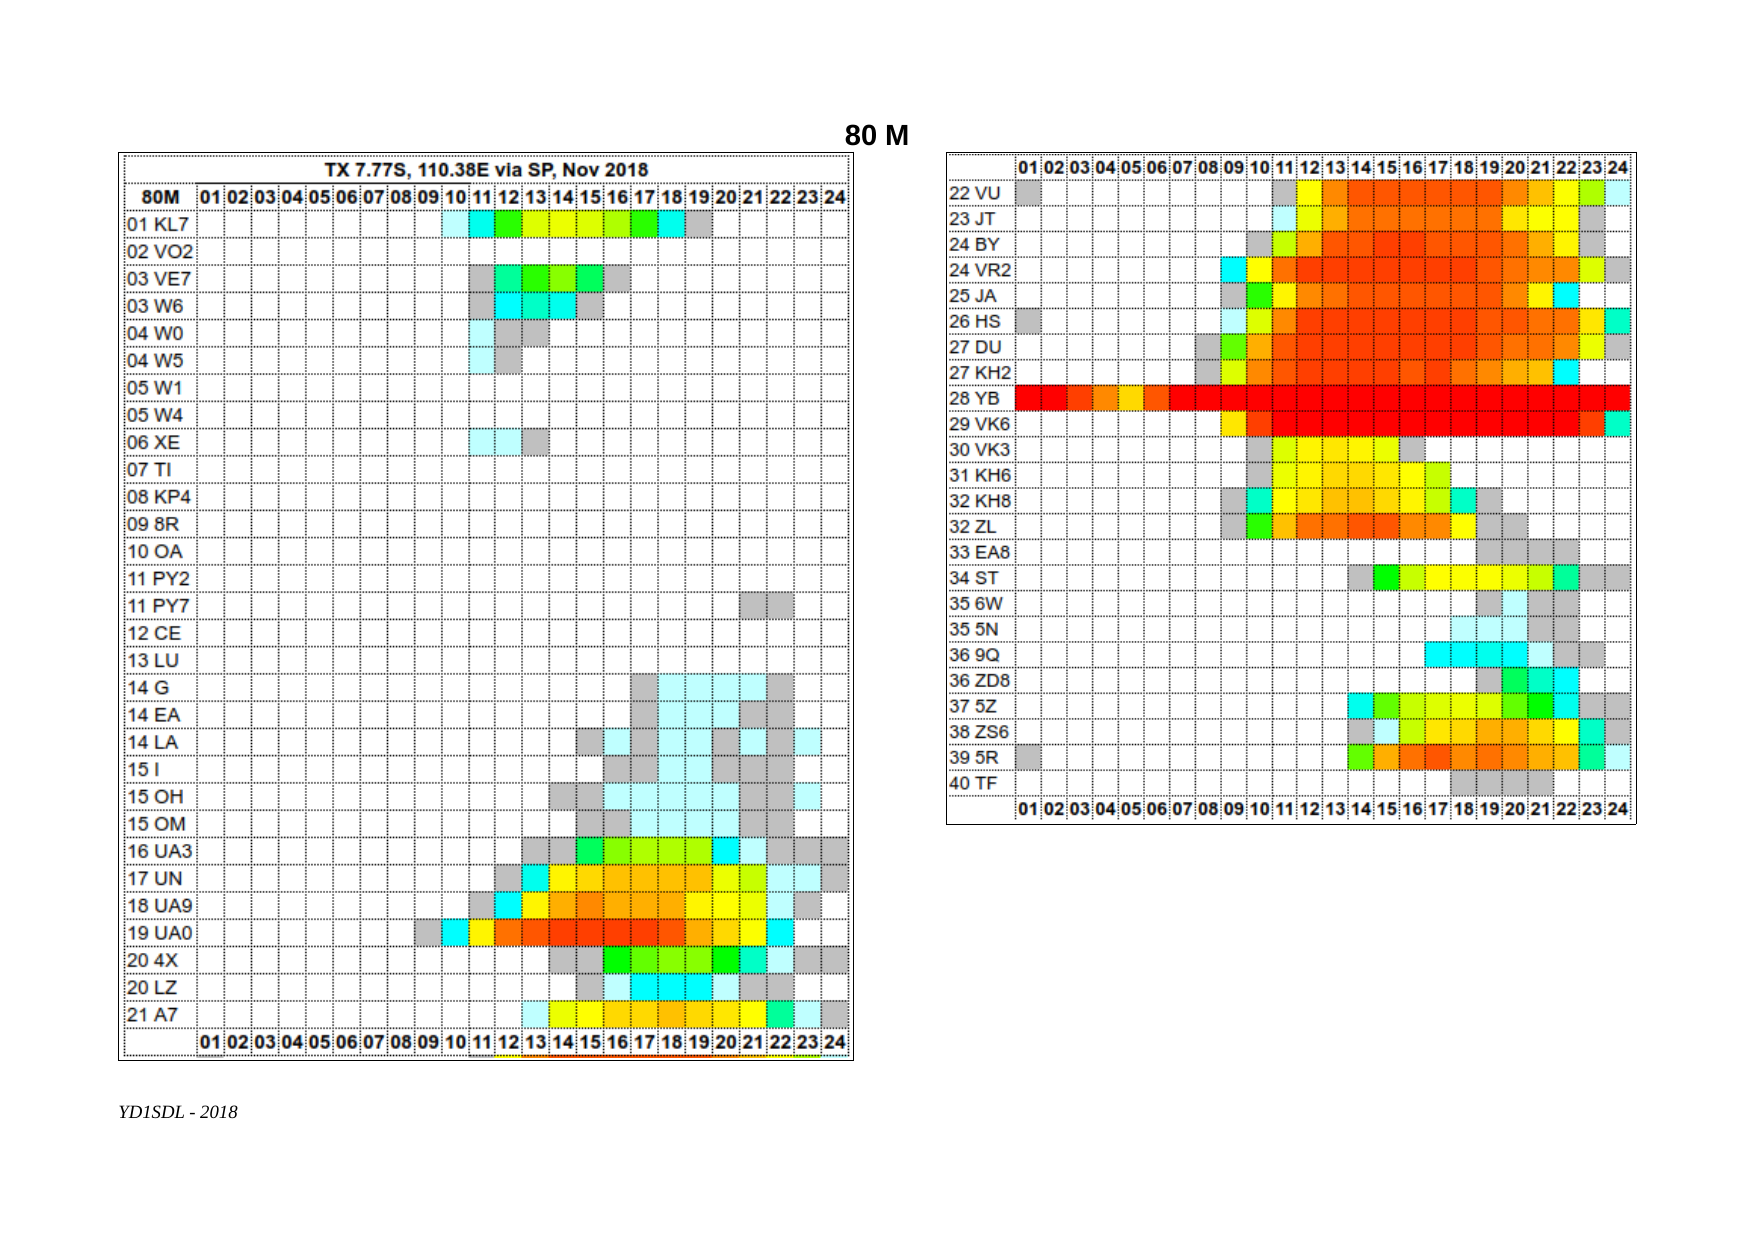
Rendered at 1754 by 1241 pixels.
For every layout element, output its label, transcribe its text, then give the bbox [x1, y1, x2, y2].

picture [948, 154, 1633, 821]
picture [121, 154, 851, 1058]
text 80 M [118, 118, 1636, 152]
